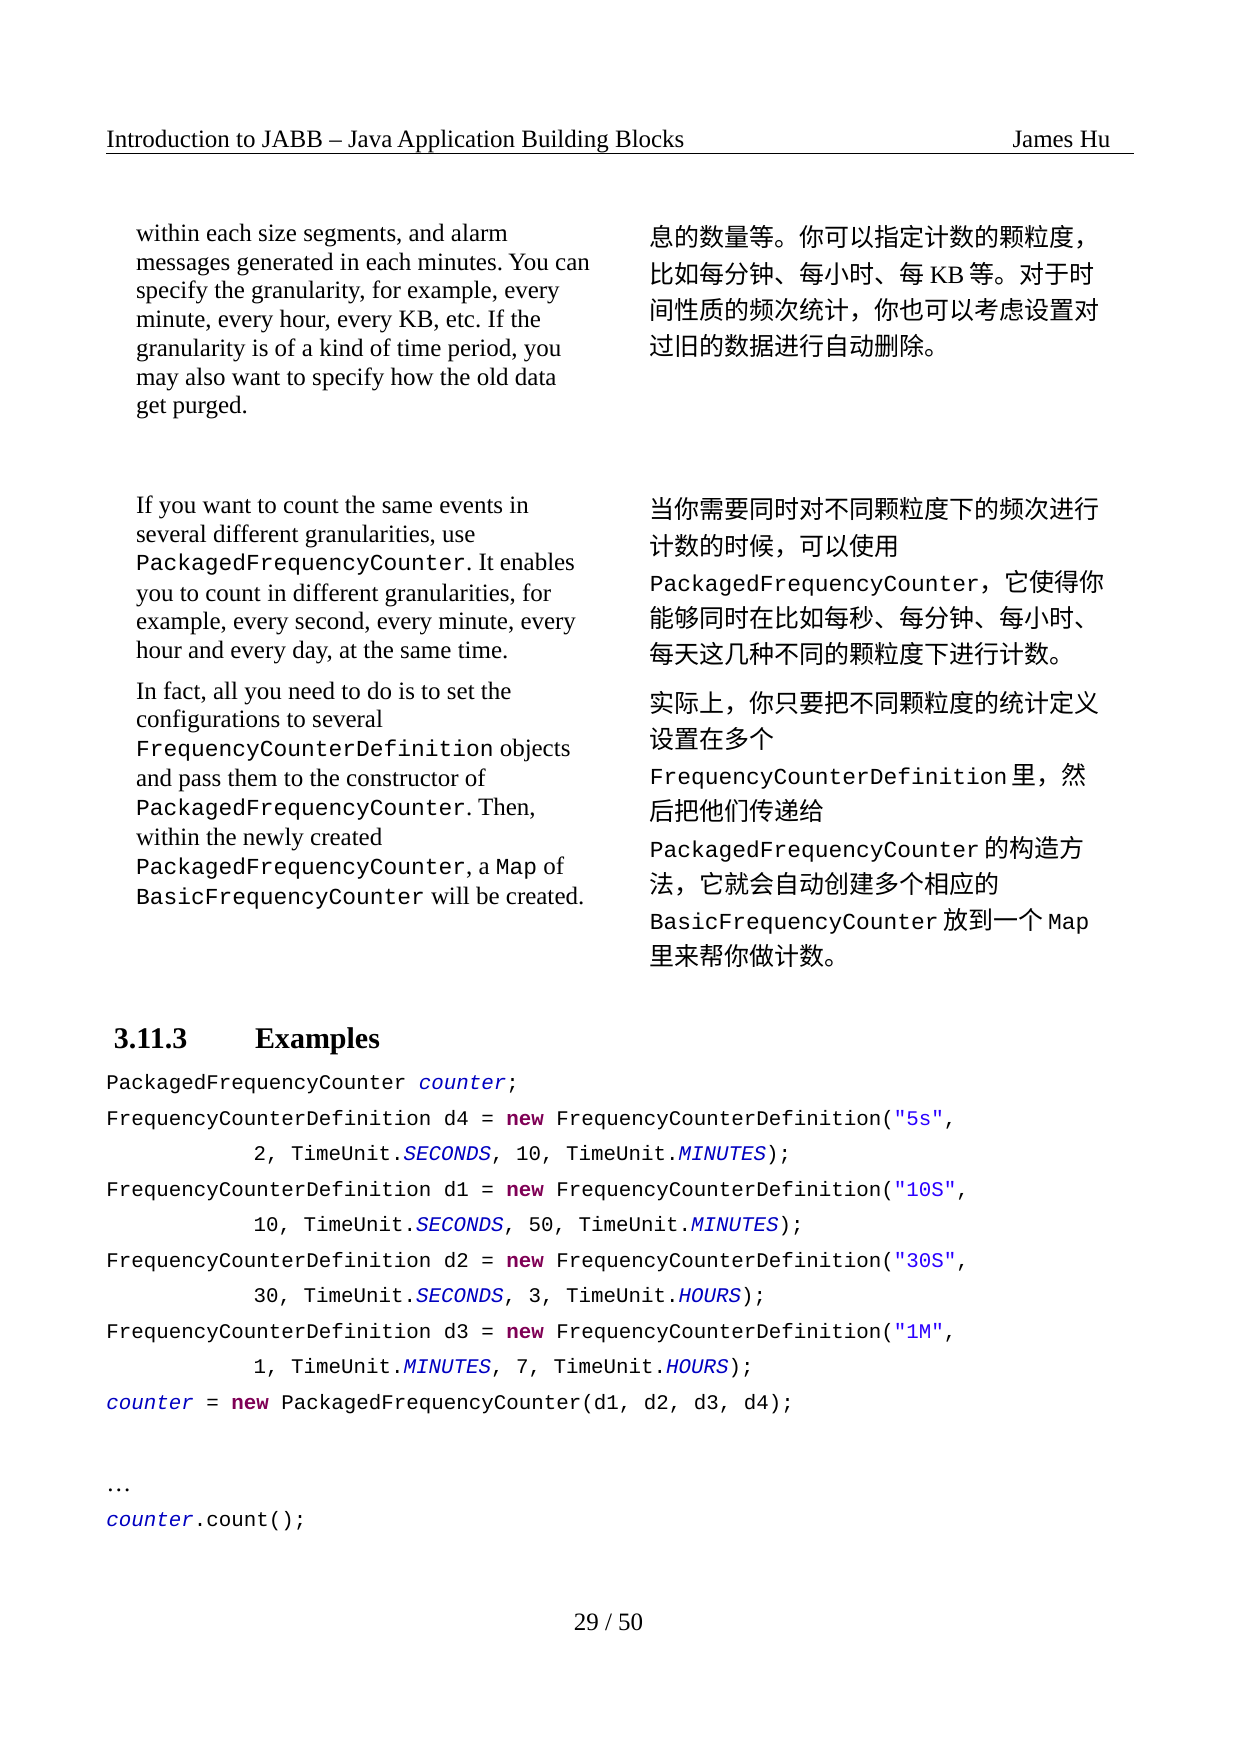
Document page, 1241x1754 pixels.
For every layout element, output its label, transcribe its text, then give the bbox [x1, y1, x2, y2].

text FrequencyCounterDefinition d2 = new FrequencyCounterDefinition("30S", [106, 1250, 1134, 1274]
text FrequencyCounterDefinition d3 = new FrequencyCounterDefinition("1M", [106, 1321, 1134, 1345]
text 30, TimeUnit.SECONDS, 3, TimeUnit.HOURS); [106, 1286, 1134, 1309]
text 1, TimeUnit.MINUTES, 7, TimeUnit.HOURS); [106, 1357, 1134, 1380]
text 2, TimeUnit.SECONDS, 10, TimeUnit.MINUTES); [106, 1143, 1134, 1167]
table_cell If you want to count the same events in several different granularities, use PackagedFrequencyCounter. It enables you to count in different granularities, for example, every second, every minute, every hour and every day, at the same time. In fact, all you need to do is to set the configurations to several FrequencyCounterDefinition objects and pass them to the constructor of PackagedFrequencyCounter. Then, within the newly created PackagedFrequencyCounter, a Map of BasicFrequencyCounter will be created. [106, 455, 620, 1008]
text FrequencyCounterDefinition d4 = new FrequencyCounterDefinition("5s", [106, 1108, 1134, 1132]
text counter.count(); [106, 1509, 1134, 1532]
table_header within each size segments, and alarm messages generated in each minutes. You can specify the granularity, for example, every minute, every hour, every KB, etc. If the granularity is of a kind of time period, you may also want to specify how the old data get purged. [106, 183, 620, 454]
text counter = new PackagedFrequencyCounter(d1, d2, d3, d4); [106, 1392, 1134, 1416]
text PackagedFrequencyCounter counter; [106, 1072, 1134, 1096]
text FrequencyCounterDefinition d1 = new FrequencyCounterDefinition("10S", [106, 1179, 1134, 1203]
table_header 息的数量等。你可以指定计数的颗粒度，比如每分钟、每小时、每KB等。对于时间性质的频次统计，你也可以考虑设置对过旧的数据进行自动删除。 [620, 183, 1134, 454]
subtitle Examples [106, 1020, 1134, 1055]
text 10, TimeUnit.SECONDS, 50, TimeUnit.MINUTES); [106, 1214, 1134, 1238]
text … [106, 1468, 1134, 1497]
table_cell 当你需要同时对不同颗粒度下的频次进行计数的时候，可以使用PackagedFrequencyCounter，它使得你能够同时在比如每秒、每分钟、每小时、每天这几种不同的颗粒度下进行计数。 实际上，你只要把不同颗粒度的统计定义设置在多个FrequencyCounterDefinition里，然后把他们传递给PackagedFrequencyCounter的构造方法，它就会自动创建多个相应的BasicFrequencyCounter放到一个Map里来帮你做计数。 [620, 455, 1134, 1008]
